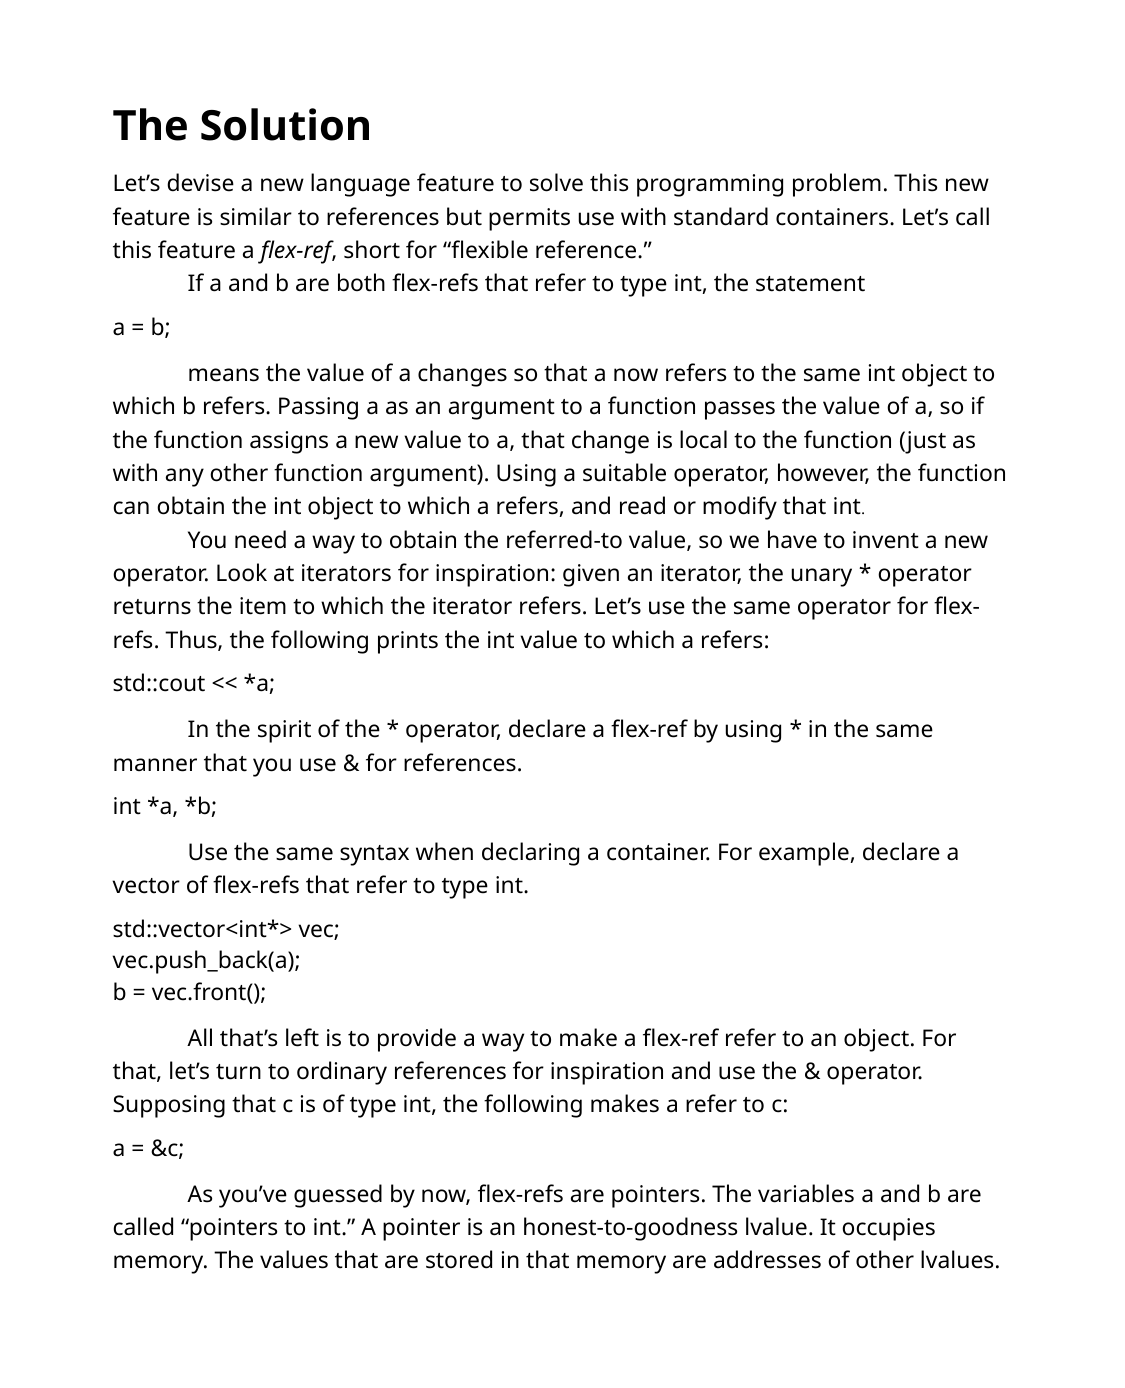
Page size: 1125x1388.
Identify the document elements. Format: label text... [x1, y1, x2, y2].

text b = vec.front(); [112, 976, 1012, 1007]
text Use the same syntax when declaring a container. For example, declare a vector of flex-refs that refer to type int. [112, 834, 1012, 901]
subtitle The Solution [112, 96, 1012, 153]
text Let’s devise a new language feature to solve this programming problem. This new feature is similar to references but permits use with standard containers. Let’s call this feature a flex-ref, short for “flexible reference.” [112, 165, 1012, 265]
text means the value of a changes so that a now refers to the same int object to which b refers. Passing a as an argument to a function passes the value of a, so if the function assigns a new value to a, that change is local to the function (just as with any other function argument). Using a suitable operator, however, the function can obtain the int object to which a refers, and read or modify that int. [112, 355, 1012, 521]
text int *a, *b; [112, 790, 1012, 821]
text In the spirit of the * operator, declare a flex-ref by using * in the same manner that you use & for references. [112, 711, 1012, 778]
text a = b; [112, 311, 1012, 342]
text vec.push_back(a); [112, 944, 1012, 976]
text You need a way to obtain the referred-to value, so we have to invent a new operator. Look at iterators for inspiration: given an iterator, the unary * operator returns the item to which the iterator refers. Let’s use the same operator for flex-refs. Thus, the following prints the int value to which a refers: [112, 521, 1012, 655]
text std::cout << *a; [112, 667, 1012, 698]
text All that’s left is to provide a way to make a flex-ref refer to an object. For that, let’s turn to ordinary references for inspiration and use the & operator. Supposing that c is of type int, the following makes a refer to c: [112, 1019, 1012, 1119]
text std::vector<int*> vec; [112, 913, 1012, 944]
text If a and b are both flex-refs that refer to type int, the statement [112, 265, 1012, 298]
text a = &c; [112, 1132, 1012, 1163]
text As you’ve guessed by now, flex-refs are pointers. The variables a and b are called “pointers to int.” A pointer is an honest-to-goodness lvalue. It occupies memory. The values that are stored in that memory are addresses of other lvalues. [112, 1176, 1012, 1276]
